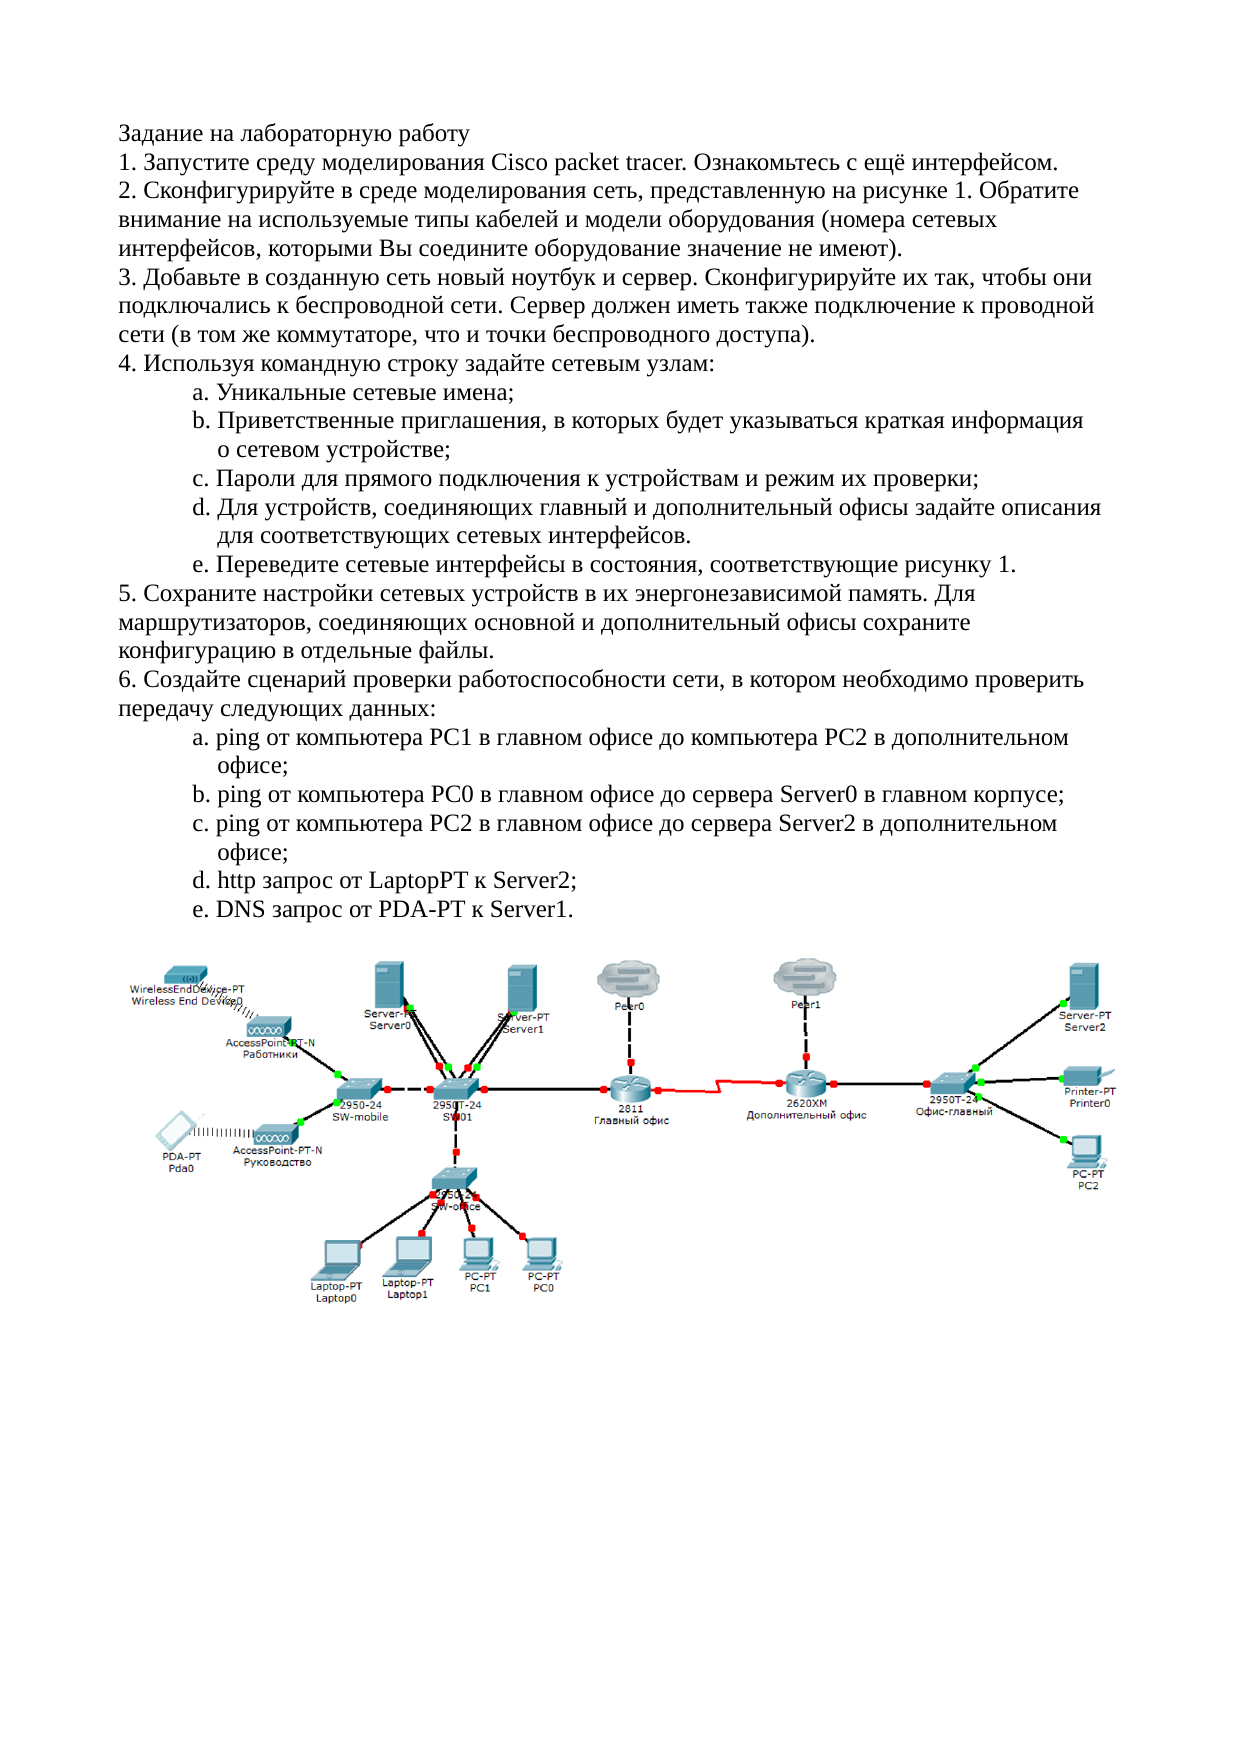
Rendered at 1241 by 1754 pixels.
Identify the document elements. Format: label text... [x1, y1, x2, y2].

text e. DNS запрос от PDA-PT к Server1. [118, 894, 1122, 923]
text d. Для устройств, соединяющих главный и дополнительный офисы задайте описания для соответствующих сетевых интерфейсов. [118, 492, 1122, 549]
text 5. Сохраните настройки сетевых устройств в их энергонезависимой память. Для маршрутизаторов, соединяющих основной и дополнительный офисы сохраните конфигурацию в отдельные файлы. [118, 578, 1122, 664]
text о сетевом устройстве; [118, 434, 1122, 463]
text b. Приветственные приглашения, в которых будет указываться краткая информация [118, 406, 1122, 434]
text d. http запрос от LaptopPT к Server2; [118, 866, 1122, 894]
text 6. Создайте сценарий проверки работоспособности сети, в котором необходимо проверить [118, 664, 1122, 693]
text e. Переведите сетевые интерфейсы в состояния, соответствующие рисунку 1. [118, 549, 1122, 578]
picture [118, 951, 1123, 1308]
text интерфейсов, которыми Вы соедините оборудование значение не имеют). [118, 233, 1122, 262]
text a. ping от компьютера PC1 в главном офисе до компьютера PC2 в дополнительном офисе; [118, 722, 1122, 779]
text 4. Используя командную строку задайте сетевым узлам: [118, 348, 1122, 377]
text Задание на лабораторную работу [118, 118, 1122, 147]
text 1. Запустите среду моделирования Cisco packet tracer. Ознакомьтесь с ещё интерфейсом. [118, 147, 1122, 176]
text 3. Добавьте в созданную сеть новый ноутбук и сервер. Сконфигурируйте их так, чтобы они [118, 262, 1122, 291]
text подключались к беспроводной сети. Сервер должен иметь также подключение к проводной сети (в том же коммутаторе, что и точки беспроводного доступа). [118, 291, 1122, 348]
text c. ping от компьютера PC2 в главном офисе до сервера Server2 в дополнительном офисе; [118, 808, 1122, 866]
text a. Уникальные сетевые имена; [118, 377, 1122, 406]
text передачу следующих данных: [118, 693, 1122, 722]
text c. Пароли для прямого подключения к устройствам и режим их проверки; [118, 463, 1122, 492]
text 2. Сконфигурируйте в среде моделирования сеть, представленную на рисунке 1. Обратите [118, 176, 1122, 204]
text внимание на используемые типы кабелей и модели оборудования (номера сетевых [118, 204, 1122, 233]
text b. ping от компьютера PC0 в главном офисе до сервера Server0 в главном корпусе; [118, 779, 1122, 808]
